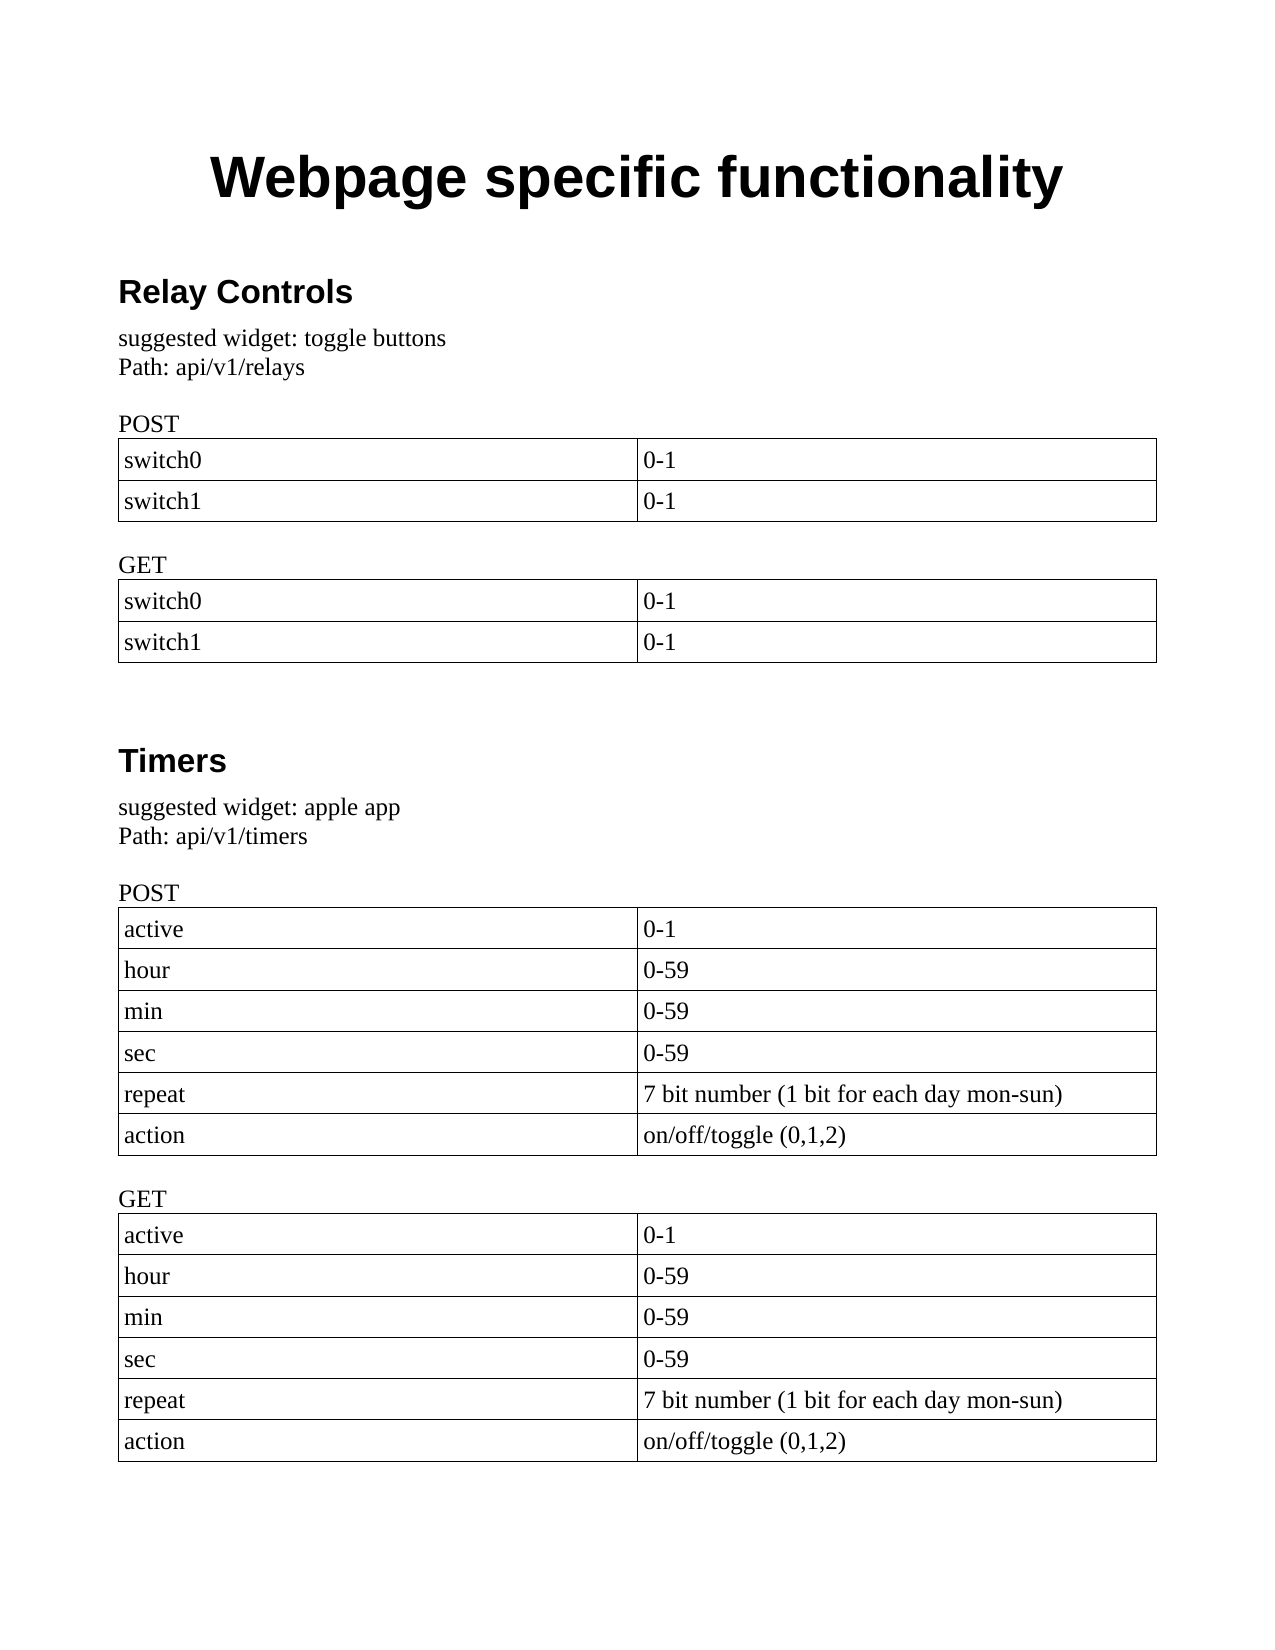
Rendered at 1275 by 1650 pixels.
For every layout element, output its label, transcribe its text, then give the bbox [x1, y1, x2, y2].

table_cell min [119, 1297, 637, 1337]
table_cell 0-59 [638, 1255, 1156, 1296]
table_cell 0-59 [638, 1297, 1156, 1337]
text Path: api/v1/timers [118, 821, 1157, 849]
text POST [118, 878, 1157, 907]
table_header 0-1 [638, 439, 1156, 479]
table_cell repeat [119, 1073, 637, 1113]
title Webpage specific functionality [118, 143, 1157, 210]
table_cell on/off/toggle (0,1,2) [638, 1420, 1156, 1461]
table_cell 0-1 [638, 481, 1156, 521]
table_cell action [119, 1114, 637, 1154]
table_cell 7 bit number (1 bit for each day mon-sun) [638, 1379, 1156, 1419]
table_cell 0-1 [638, 622, 1156, 662]
table_cell 0-59 [638, 1032, 1156, 1072]
table_header 0-1 [638, 580, 1156, 621]
table_cell on/off/toggle (0,1,2) [638, 1114, 1156, 1154]
text GET [118, 1184, 1157, 1213]
text POST [118, 409, 1157, 438]
text GET [118, 551, 1157, 579]
table_header switch0 [119, 439, 637, 479]
table_cell min [119, 991, 637, 1031]
table_cell repeat [119, 1379, 637, 1419]
table_cell switch1 [119, 481, 637, 521]
table_cell hour [119, 1255, 637, 1296]
table_cell 0-59 [638, 991, 1156, 1031]
text Path: api/v1/relays [118, 352, 1157, 381]
table_header active [119, 1214, 637, 1254]
table_cell hour [119, 949, 637, 989]
table_cell sec [119, 1032, 637, 1072]
text suggested widget: apple app [118, 792, 1157, 821]
table_header switch0 [119, 580, 637, 621]
table_cell sec [119, 1338, 637, 1378]
table_header active [119, 908, 637, 948]
table_cell 0-59 [638, 949, 1156, 989]
table_cell 0-59 [638, 1338, 1156, 1378]
table_header 0-1 [638, 1214, 1156, 1254]
subtitle Relay Controls [118, 272, 1157, 311]
subtitle Timers [118, 741, 1157, 779]
table_header 0-1 [638, 908, 1156, 948]
table_cell action [119, 1420, 637, 1461]
text suggested widget: toggle buttons [118, 323, 1157, 352]
table_cell switch1 [119, 622, 637, 662]
table_cell 7 bit number (1 bit for each day mon-sun) [638, 1073, 1156, 1113]
